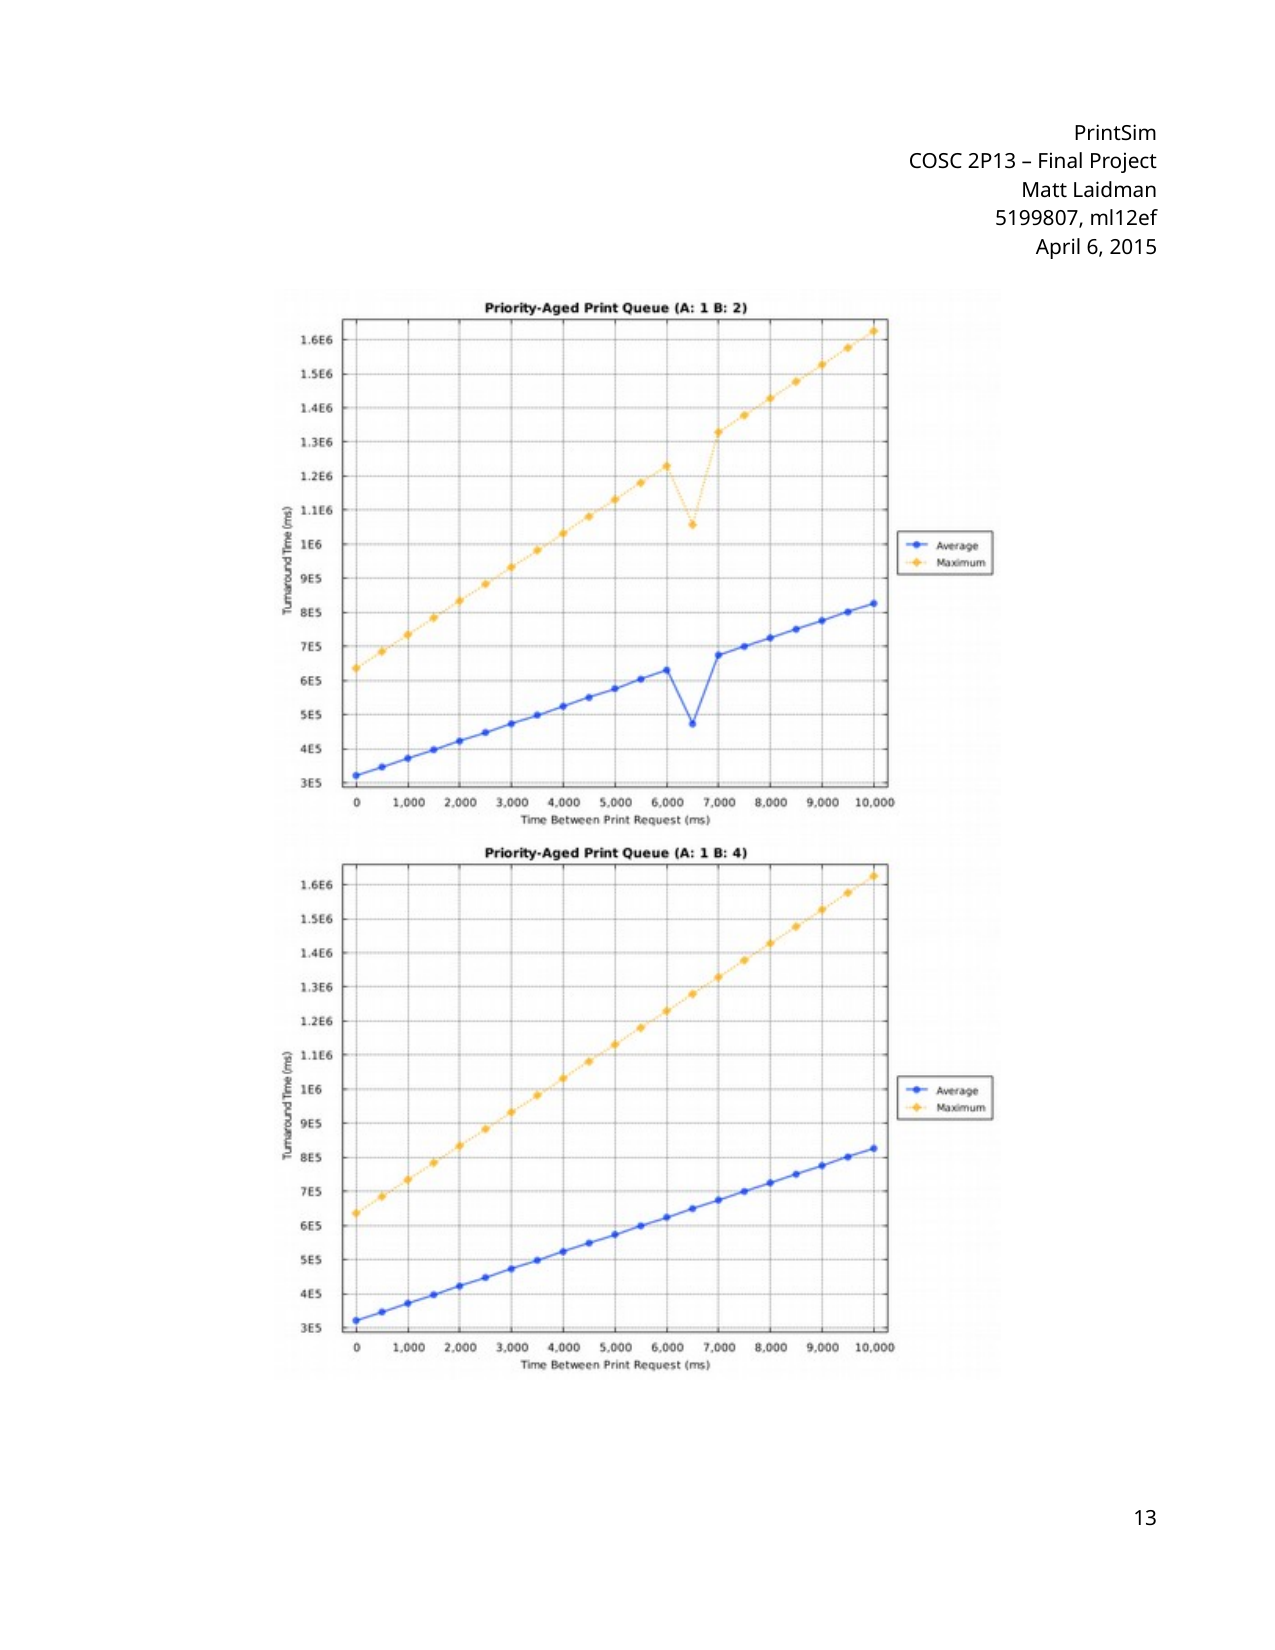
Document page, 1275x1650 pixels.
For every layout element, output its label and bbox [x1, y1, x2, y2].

picture [273, 289, 1002, 1380]
